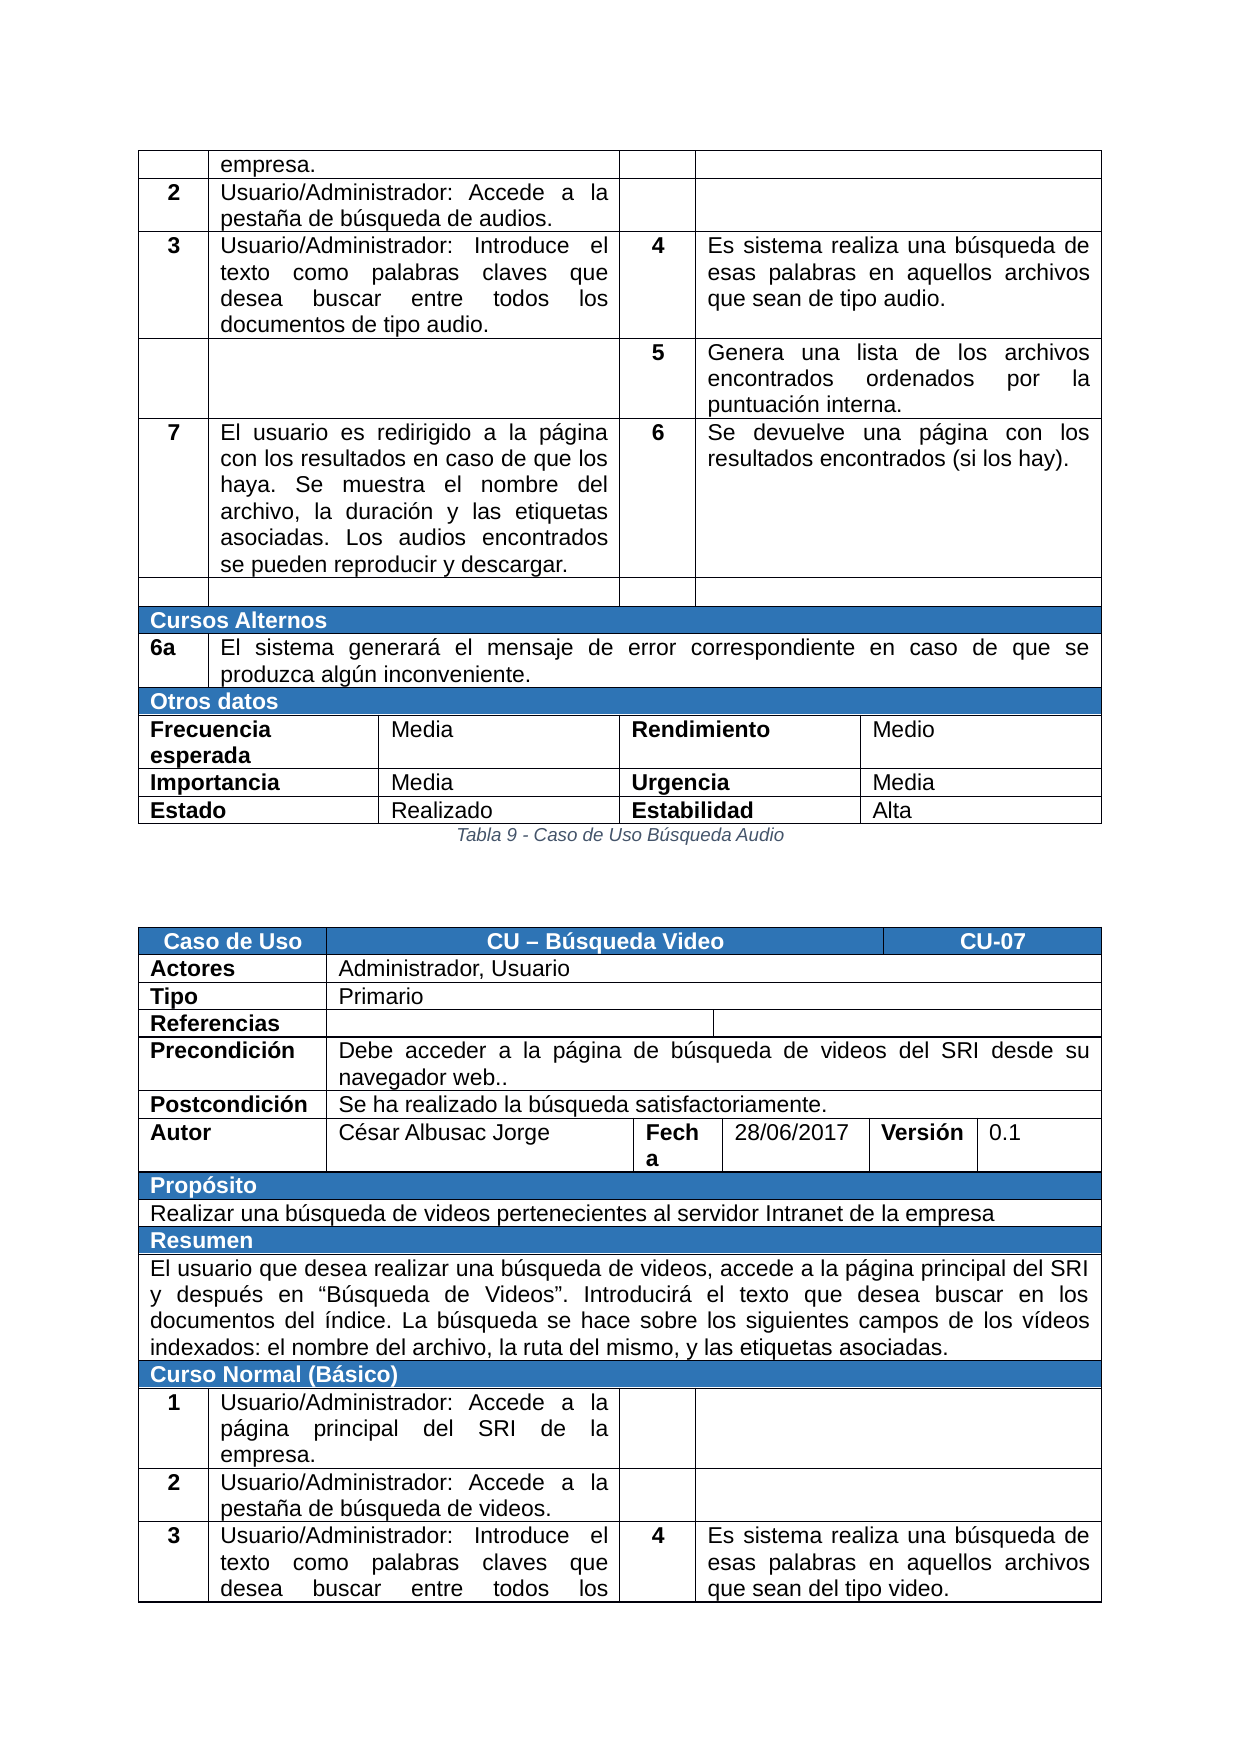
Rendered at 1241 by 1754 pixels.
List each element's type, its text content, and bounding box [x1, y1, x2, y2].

table_cell Estabilidad [620, 797, 860, 823]
table_header CU – Búsqueda Video [327, 928, 883, 954]
text Tabla 9 - Caso de Uso Búsqueda Audio [150, 824, 1090, 846]
table_cell [209, 339, 619, 418]
table_cell Realizado [379, 797, 619, 823]
table_cell 3 [139, 232, 208, 338]
table_cell 1 [139, 1389, 208, 1467]
table_cell Propósito [139, 1173, 1101, 1199]
table_cell [714, 1010, 1101, 1036]
table_cell [696, 151, 1101, 177]
table_cell [620, 179, 695, 231]
table_cell 6a [139, 634, 208, 687]
table_cell [139, 339, 208, 418]
table_cell Tipo [139, 983, 326, 1009]
table_header Caso de Uso [139, 928, 326, 954]
table_cell El usuario que desea realizar una búsqueda de videos, accede a la página principal del SRI y después en “Búsqueda de Videos”. Introducirá el texto que desea buscar en los documentos del índice. La búsqueda se hace sobre los siguientes campos de los vídeos indexados: el nombre del archivo, la ruta del mismo, y las etiquetas asociadas. [139, 1255, 1101, 1360]
table_cell Urgencia [620, 769, 860, 796]
table_cell Se devuelve una página con los resultados encontrados (si los hay). [696, 419, 1101, 577]
table_cell Usuario/Administrador: Accede a la pestaña de búsqueda de videos. [209, 1469, 619, 1521]
table_cell Otros datos [139, 688, 1101, 714]
table_cell Usuario/Administrador: Introduce el texto como palabras claves que desea buscar entre todos los [209, 1522, 619, 1601]
table_cell Media [379, 716, 619, 768]
table_cell Autor [139, 1119, 326, 1171]
table_cell Usuario/Administrador: Introduce el texto como palabras claves que desea buscar entre todos los documentos de tipo audio. [209, 232, 619, 338]
table_cell Resumen [139, 1227, 1101, 1253]
table_cell Primario [327, 983, 1101, 1009]
table_cell [696, 1469, 1101, 1521]
table_cell 3 [139, 1522, 208, 1601]
table_cell [696, 1389, 1101, 1467]
table_cell Es sistema realiza una búsqueda de esas palabras en aquellos archivos que sean de tipo audio. [696, 232, 1101, 338]
table_cell Curso Normal (Básico) [139, 1361, 1101, 1387]
table_cell Genera una lista de los archivos encontrados ordenados por la puntuación interna. [696, 339, 1101, 418]
table_cell Media [379, 769, 619, 796]
table_cell [209, 578, 619, 606]
table_cell 0.1 [978, 1119, 1101, 1171]
table_cell [620, 1389, 695, 1467]
table_cell Usuario/Administrador: Accede a la pestaña de búsqueda de audios. [209, 179, 619, 231]
table_cell empresa. [209, 151, 619, 177]
table_cell Debe acceder a la página de búsqueda de videos del SRI desde su navegador web.. [327, 1038, 1101, 1090]
table_cell [620, 1469, 695, 1521]
table_cell El usuario es redirigido a la página con los resultados en caso de que los haya. Se muestra el nombre del archivo, la duración y las etiquetas asociadas. Los audios encontrados se pueden reproducir y descargar. [209, 419, 619, 577]
table_cell César Albusac Jorge [327, 1119, 633, 1171]
table_cell Postcondición [139, 1091, 326, 1118]
table_cell 5 [620, 339, 695, 418]
table_cell 4 [620, 232, 695, 338]
table_cell Cursos Alternos [139, 607, 1101, 633]
table_cell [620, 151, 695, 177]
table_cell 2 [139, 1469, 208, 1521]
table_cell [139, 578, 208, 606]
table_cell Es sistema realiza una búsqueda de esas palabras en aquellos archivos que sean del tipo video. [696, 1522, 1101, 1601]
table_cell [139, 151, 208, 177]
table_cell Versión [870, 1119, 977, 1171]
table_cell Rendimiento [620, 716, 860, 768]
table_cell El sistema generará el mensaje de error correspondiente en caso de que se produzca algún inconveniente. [209, 634, 1101, 687]
table_cell Precondición [139, 1038, 326, 1090]
table_header CU-07 [884, 928, 1101, 954]
table_cell Usuario/Administrador: Accede a la página principal del SRI de la empresa. [209, 1389, 619, 1467]
table_cell Actores [139, 955, 326, 982]
table_cell Se ha realizado la búsqueda satisfactoriamente. [327, 1091, 1101, 1118]
table_cell 4 [620, 1522, 695, 1601]
table_cell [696, 179, 1101, 231]
table_cell [696, 578, 1101, 606]
table_cell Medio [861, 716, 1101, 768]
table_cell [327, 1010, 713, 1036]
table_cell Importancia [139, 769, 378, 796]
table_cell [620, 578, 695, 606]
table_cell Media [861, 769, 1101, 796]
table_cell 2 [139, 179, 208, 231]
table_cell Alta [861, 797, 1101, 823]
table_cell 28/06/2017 [723, 1119, 869, 1171]
table_cell Frecuencia esperada [139, 716, 378, 768]
table_cell Administrador, Usuario [327, 955, 1101, 982]
table_cell 7 [139, 419, 208, 577]
table_cell Estado [139, 797, 378, 823]
table_cell Realizar una búsqueda de videos pertenecientes al servidor Intranet de la empresa [139, 1200, 1101, 1226]
table_cell Referencias [139, 1010, 326, 1036]
table_cell Fecha [634, 1119, 722, 1171]
table_cell 6 [620, 419, 695, 577]
